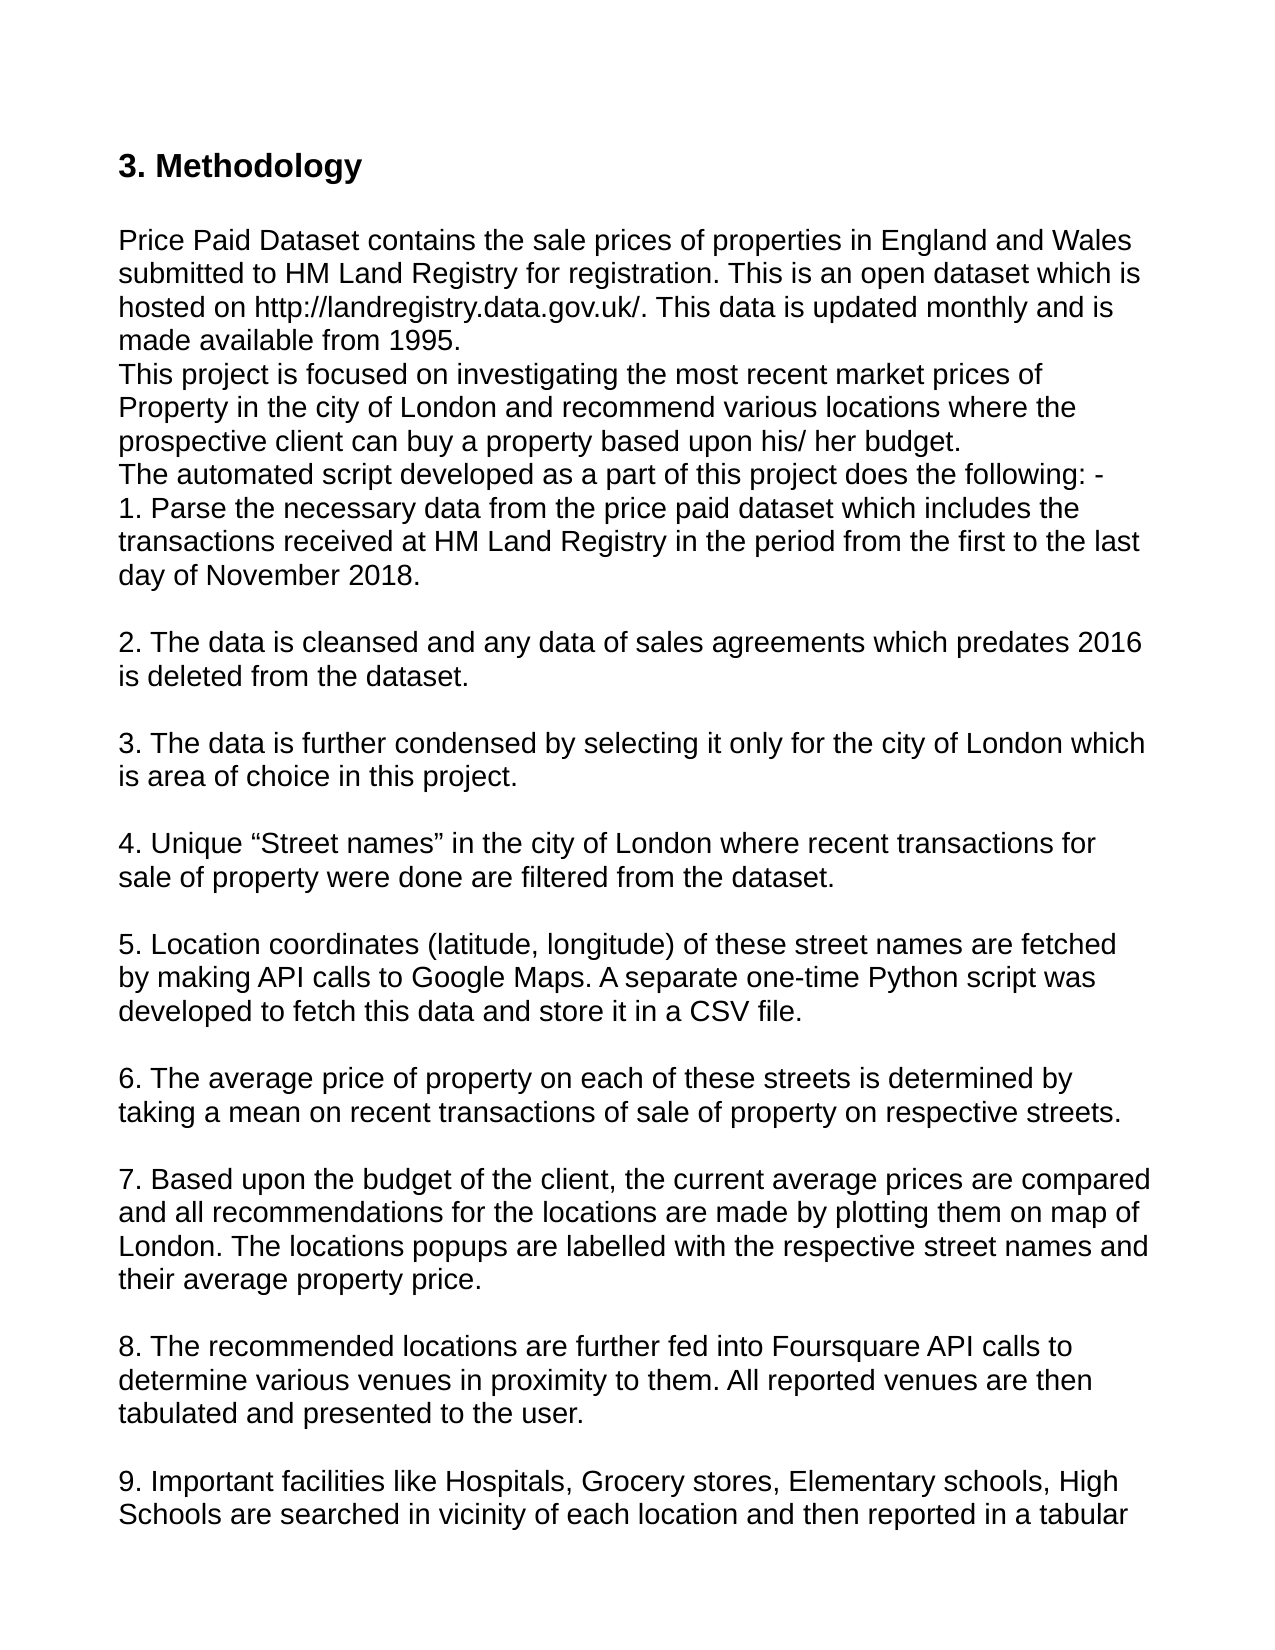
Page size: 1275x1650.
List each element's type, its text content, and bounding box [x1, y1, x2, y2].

text 4. Unique “Street names” in the city of London where recent transactions for sale of property were done are filtered from the dataset. [118, 826, 1157, 893]
text 5. Location coordinates (latitude, longitude) of these street names are fetched by making API calls to Google Maps. A separate one-time Python script was developed to fetch this data and store it in a CSV file. [118, 927, 1157, 1028]
text 6. The average price of property on each of these streets is determined by taking a mean on recent transactions of sale of property on respective streets. [118, 1061, 1157, 1128]
text 2. The data is cleansed and any data of sales agreements which predates 2016 is deleted from the dataset. [118, 625, 1157, 692]
text Price Paid Dataset contains the sale prices of properties in England and Wales submitted to HM Land Registry for registration. This is an open dataset which is hosted on http://landregistry.data.gov.uk/. This data is updated monthly and is made available from 1995. [118, 223, 1157, 357]
text This project is focused on investigating the most recent market prices of Property in the city of London and recommend various locations where the prospective client can buy a property based upon his/ her budget. [118, 357, 1157, 457]
text 8. The recommended locations are further fed into Foursquare API calls to determine various venues in proximity to them. All reported venues are then tabulated and presented to the user. [118, 1329, 1157, 1430]
text 1. Parse the necessary data from the price paid dataset which includes the transactions received at HM Land Registry in the period from the first to the last day of November 2018. [118, 491, 1157, 592]
text The automated script developed as a part of this project does the following: - [118, 457, 1157, 491]
text 7. Based upon the budget of the client, the current average prices are compared and all recommendations for the locations are made by plotting them on map of London. The locations popups are labelled with the respective street names and their average property price. [118, 1162, 1157, 1296]
text 3. Methodology [118, 146, 1157, 184]
text 9. Important facilities like Hospitals, Grocery stores, Elementary schools, High Schools are searched in vicinity of each location and then reported in a tabular [118, 1464, 1157, 1531]
text 3. The data is further condensed by selecting it only for the city of London which is area of choice in this project. [118, 726, 1157, 793]
